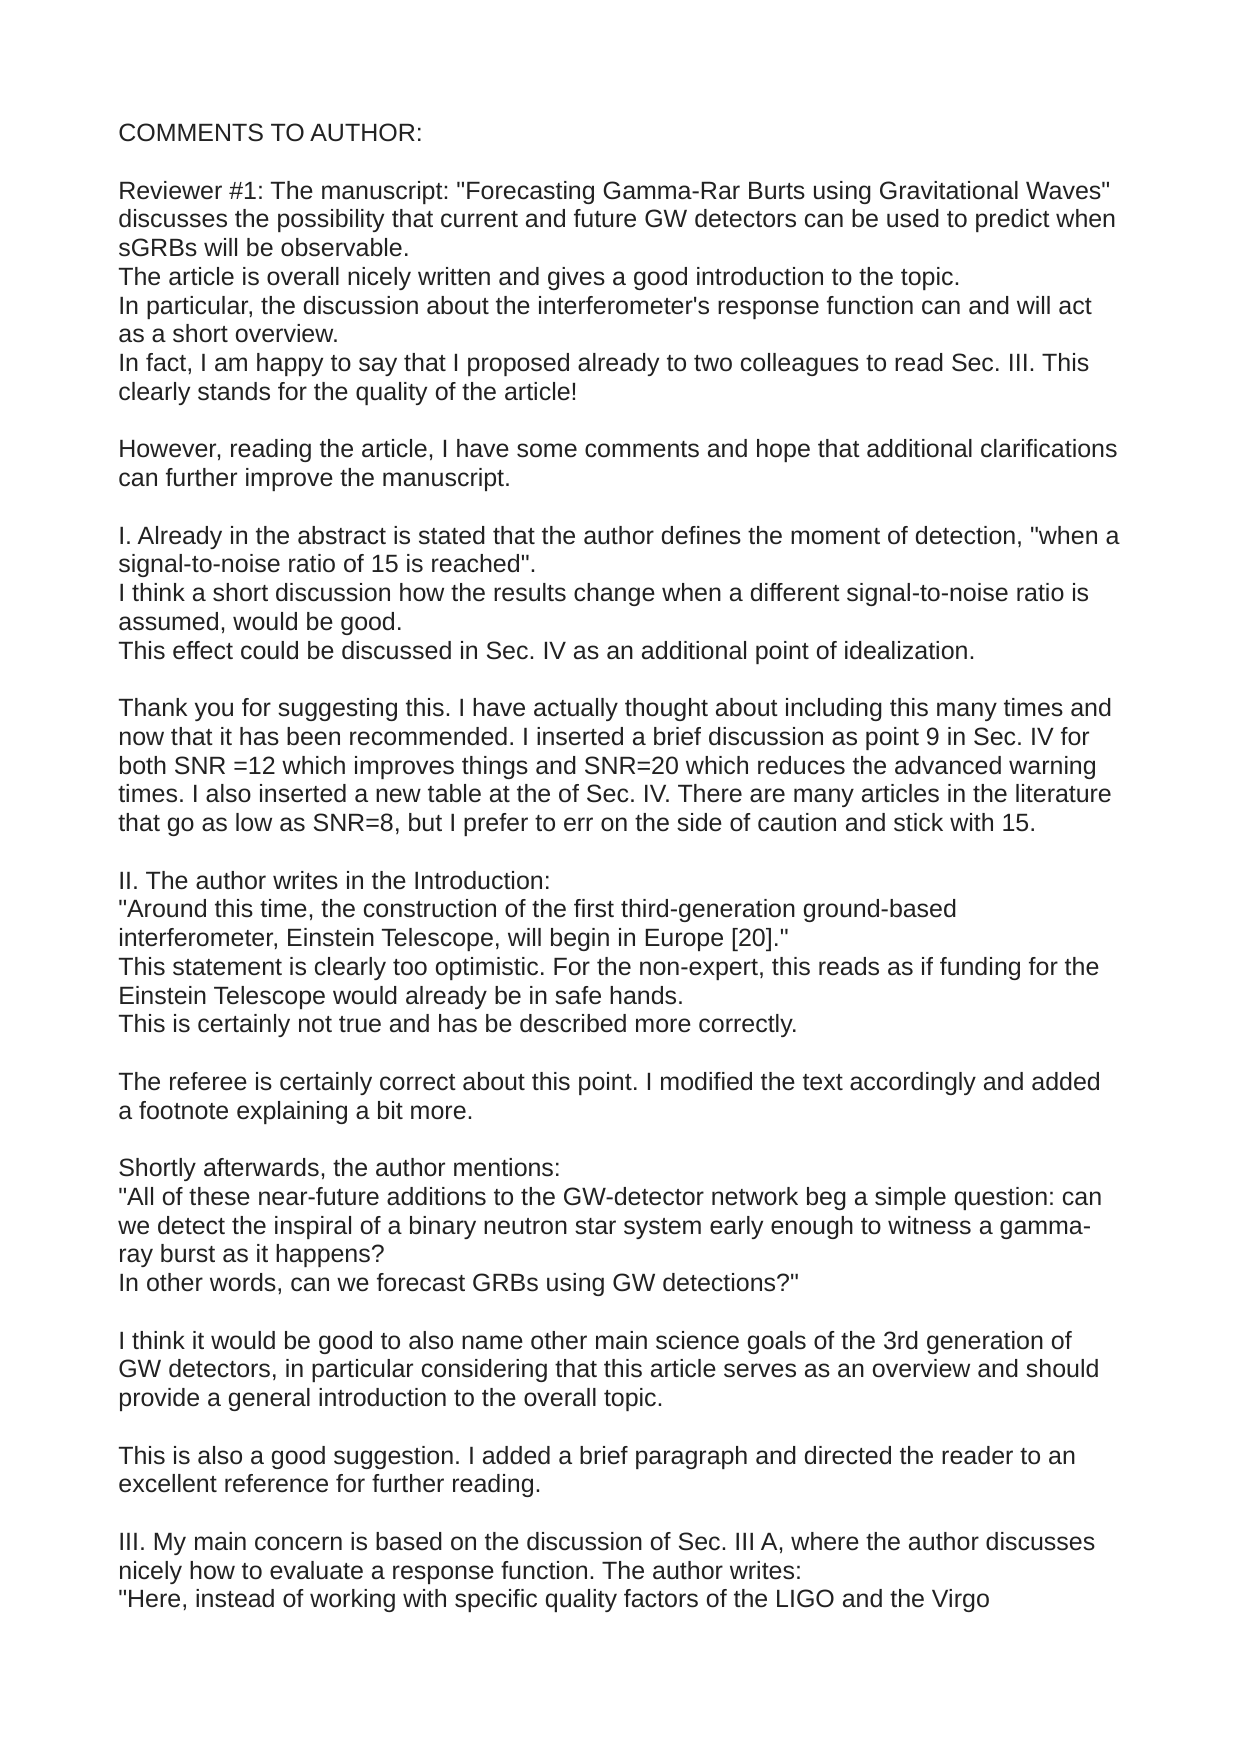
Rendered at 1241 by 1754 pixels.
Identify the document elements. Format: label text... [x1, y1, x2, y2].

text This is also a good suggestion. I added a brief paragraph and directed the reader to an excellent reference for further reading. [118, 1441, 1122, 1498]
text Thank you for suggesting this. I have actually thought about including this many times and now that it has been recommended. I inserted a brief discussion as point 9 in Sec. IV for both SNR =12 which improves things and SNR=20 which reduces the advanced warning times. I also inserted a new table at the of Sec. IV. There are many articles in the literature that go as low as SNR=8, but I prefer to err on the side of caution and stick with 15. II. The author writes in the Introduction: "Around this time, the construction of the first third-generation ground-based interferometer, Einstein Telescope, will begin in Europe [20]." This statement is clearly too optimistic. For the non-expert, this reads as if funding for the Einstein Telescope would already be in safe hands. This is certainly not true and has be described more correctly. [118, 693, 1122, 1038]
text III. My main concern is based on the discussion of Sec. III A, where the author discusses nicely how to evaluate a response function. The author writes: "Here, instead of working with specific quality factors of the LIGO and the Virgo [118, 1527, 1122, 1613]
text The referee is certainly correct about this point. I modified the text accordingly and added a footnote explaining a bit more. Shortly afterwards, the author mentions: "All of these near-future additions to the GW-detector network beg a simple question: can we detect the inspiral of a binary neutron star system early enough to witness a gamma-ray burst as it happens? In other words, can we forecast GRBs using GW detections?" I think it would be good to also name other main science goals of the 3rd generation of GW detectors, in particular considering that this article serves as an overview and should provide a general introduction to the overall topic. [118, 1067, 1122, 1412]
text COMMENTS TO AUTHOR: Reviewer #1: The manuscript: "Forecasting Gamma-Rar Burts using Gravitational Waves" discusses the possibility that current and future GW detectors can be used to predict when sGRBs will be observable. The article is overall nicely written and gives a good introduction to the topic. In particular, the discussion about the interferometer's response function can and will act as a short overview. In fact, I am happy to say that I proposed already to two colleagues to read Sec. III. This clearly stands for the quality of the article! However, reading the article, I have some comments and hope that additional clarifications can further improve the manuscript. I. Already in the abstract is stated that the author defines the moment of detection, "when a signal-to-noise ratio of 15 is reached". I think a short discussion how the results change when a different signal-to-noise ratio is assumed, would be good. This effect could be discussed in Sec. IV as an additional point of idealization. [118, 118, 1122, 664]
